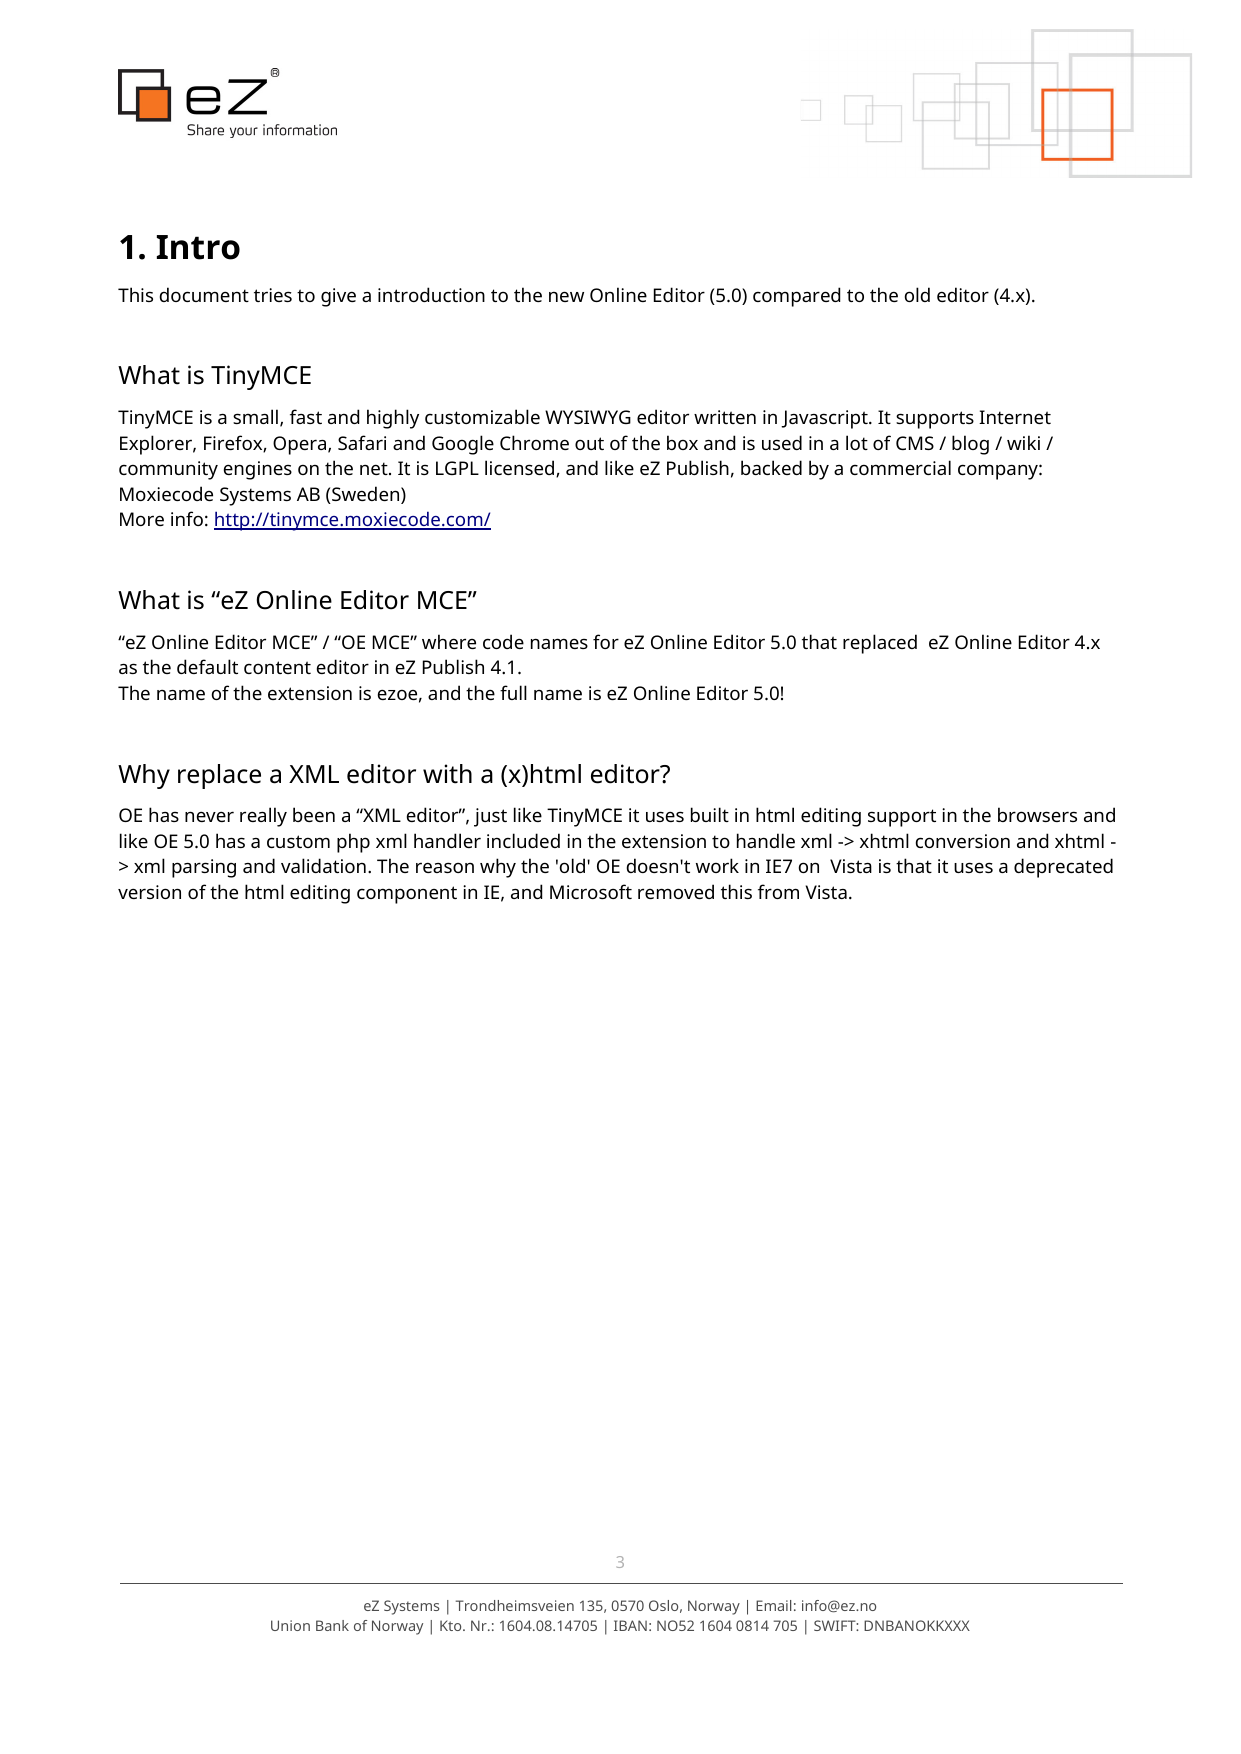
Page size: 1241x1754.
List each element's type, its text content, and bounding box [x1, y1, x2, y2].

text OE has never really been a “XML editor”, just like TinyMCE it uses built in html editing support in the browsers and like OE 5.0 has a custom php xml handler included in the extension to handle xml -> xhtml conversion and xhtml -> xml parsing and validation. The reason why the 'old' OE doesn't work in IE7 on Vista is that it uses a deprecated version of the html editing component in IE, and Microsoft removed this from Vista. [118, 803, 1122, 905]
text “eZ Online Editor MCE” / “OE MCE” where code names for eZ Online Editor 5.0 that replaced eZ Online Editor 4.x as the default content editor in eZ Publish 4.1. The name of the extension is ezoe, and the full name is eZ Online Editor 5.0! [118, 629, 1122, 706]
subtitle Why replace a XML editor with a (x)html editor? [118, 756, 1122, 790]
subtitle What is “eZ Online Editor MCE” [118, 583, 1122, 617]
picture [800, 29, 1193, 178]
picture [118, 68, 442, 187]
subtitle 1. Intro [118, 224, 1122, 269]
text This document tries to give a introduction to the new Online Editor (5.0) compared to the old editor (4.x). [118, 282, 1122, 307]
text TinyMCE is a small, fast and highly customizable WYSIWYG editor written in Javascript. It supports Internet Explorer, Firefox, Opera, Safari and Google Chrome out of the box and is used in a lot of CMS / blog / wiki / community engines on the net. It is LGPL licensed, and like eZ Publish, backed by a commercial company: Moxiecode Systems AB (Sweden) More info: http://tinymce.moxiecode.com/ [118, 404, 1122, 532]
subtitle What is TinyMCE [118, 358, 1122, 392]
